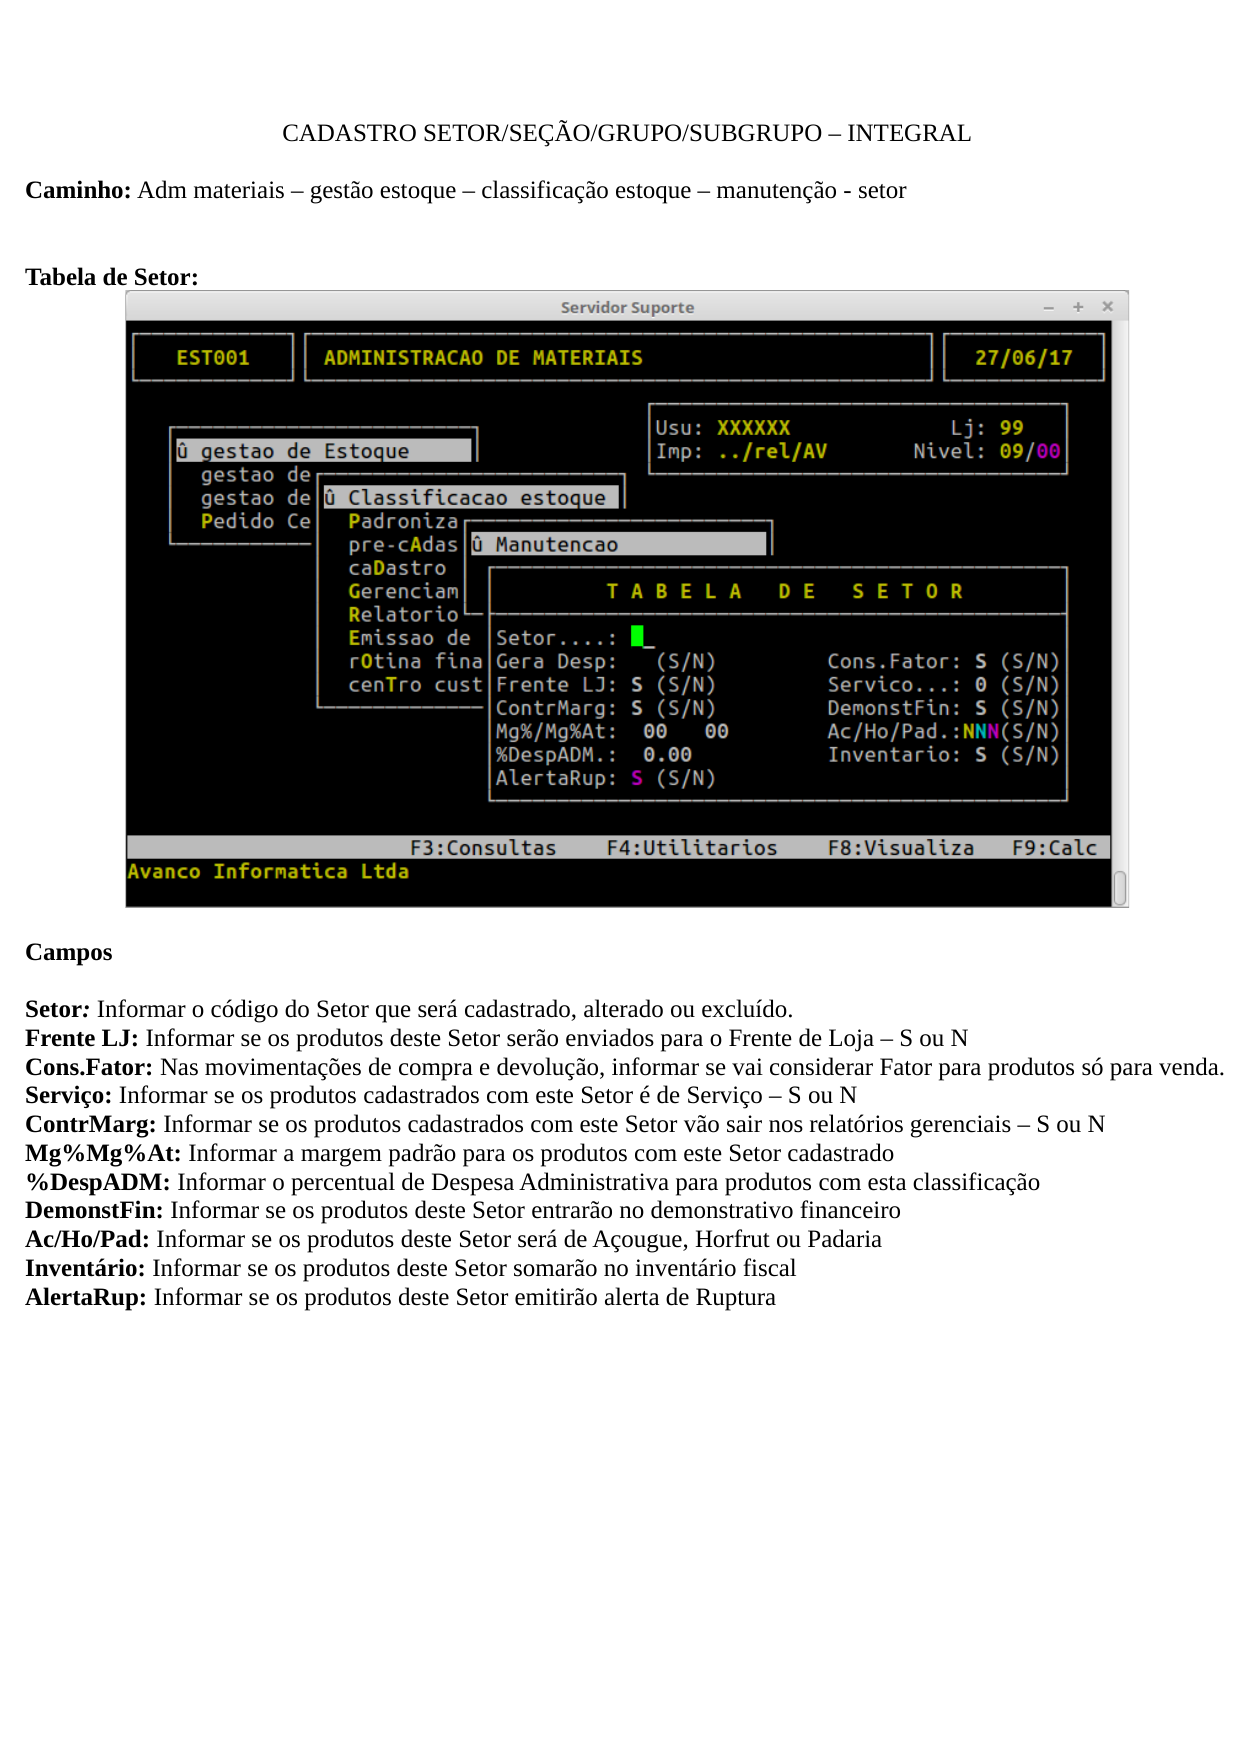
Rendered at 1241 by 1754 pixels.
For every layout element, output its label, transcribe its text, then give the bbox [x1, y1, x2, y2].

text Frente LJ: Informar se os produtos deste Setor serão enviados para o Frente de Loja – S ou N [25, 1023, 1230, 1052]
text Mg%Mg%At: Informar a margem padrão para os produtos com este Setor cadastrado [25, 1138, 1230, 1167]
text Ac/Ho/Pad: Informar se os produtos deste Setor será de Açougue, Horfrut ou Padaria [25, 1224, 1230, 1253]
text ContrMarg: Informar se os produtos cadastrados com este Setor vão sair nos relatórios gerenciais – S ou N [25, 1109, 1230, 1138]
text DemonstFin: Informar se os produtos deste Setor entrarão no demonstrativo financeiro [25, 1195, 1230, 1224]
text Inventário: Informar se os produtos deste Setor somarão no inventário fiscal [25, 1253, 1230, 1282]
text AlertaRup: Informar se os produtos deste Setor emitirão alerta de Ruptura [25, 1282, 1230, 1310]
text %DespADM: Informar o percentual de Despesa Administrativa para produtos com esta classificação [25, 1167, 1230, 1195]
text CADASTRO SETOR/SEÇÃO/GRUPO/SUBGRUPO – INTEGRAL [25, 118, 1230, 147]
picture [125, 290, 1130, 908]
text Cons.Fator: Nas movimentações de compra e devolução, informar se vai considerar Fator para produtos só para venda. [25, 1052, 1230, 1080]
text Caminho: Adm materiais – gestão estoque – classificação estoque – manutenção - setor [25, 176, 1230, 204]
text Campos [25, 937, 1230, 965]
text Serviço: Informar se os produtos cadastrados com este Setor é de Serviço – S ou N [25, 1080, 1230, 1109]
text Setor: Informar o código do Setor que será cadastrado, alterado ou excluído. [25, 994, 1230, 1023]
text Tabela de Setor: [25, 262, 1230, 291]
